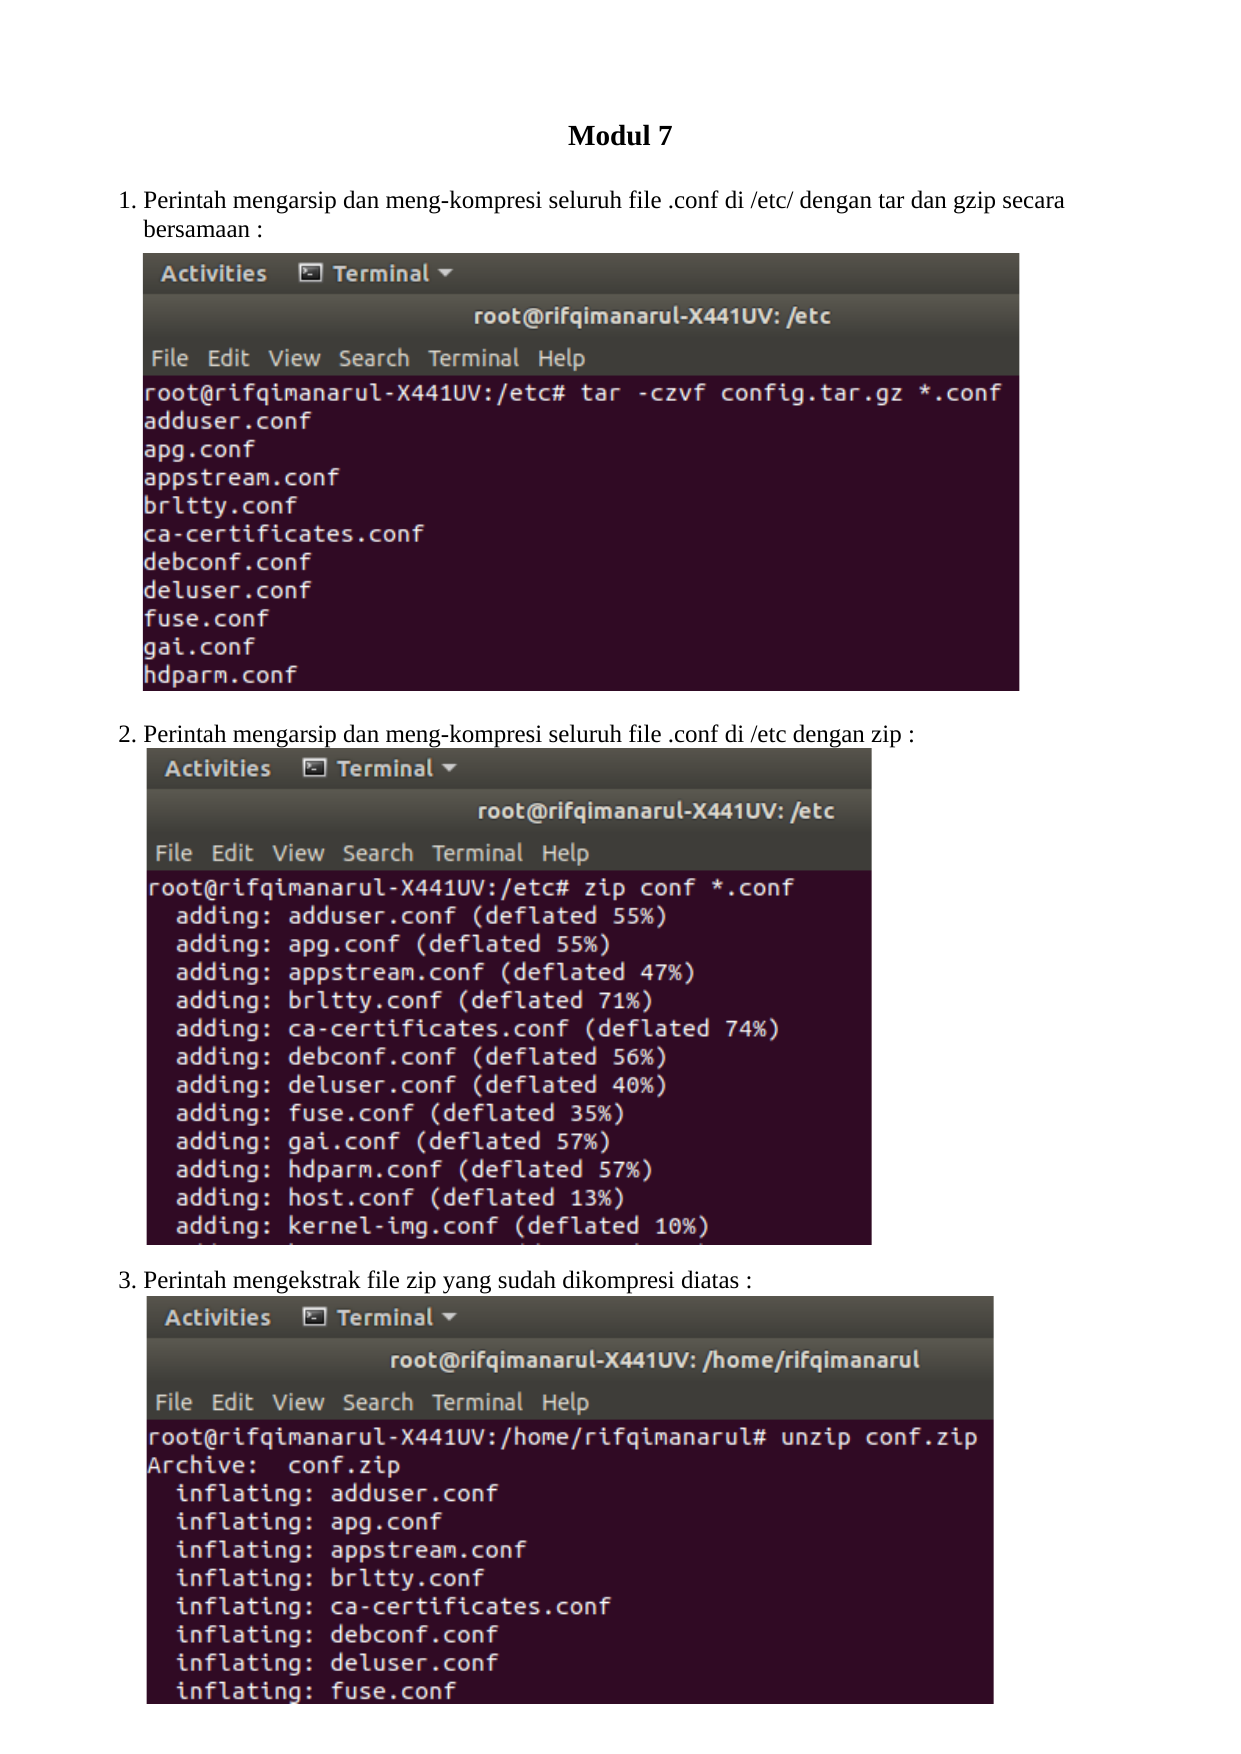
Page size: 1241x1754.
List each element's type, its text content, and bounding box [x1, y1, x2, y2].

text 1. Perintah mengarsip dan meng-kompresi seluruh file .conf di /etc/ dengan tar dan gzip secara [118, 185, 1122, 214]
picture [146, 748, 872, 1245]
picture [142, 253, 1020, 691]
text 3. Perintah mengekstrak file zip yang sudah dikompresi diatas : [118, 1266, 1122, 1294]
text 2. Perintah mengarsip dan meng-kompresi seluruh file .conf di /etc dengan zip : [118, 719, 1122, 748]
text bersamaan : [118, 214, 1122, 243]
text Modul 7 [118, 118, 1122, 152]
picture [146, 1296, 994, 1704]
